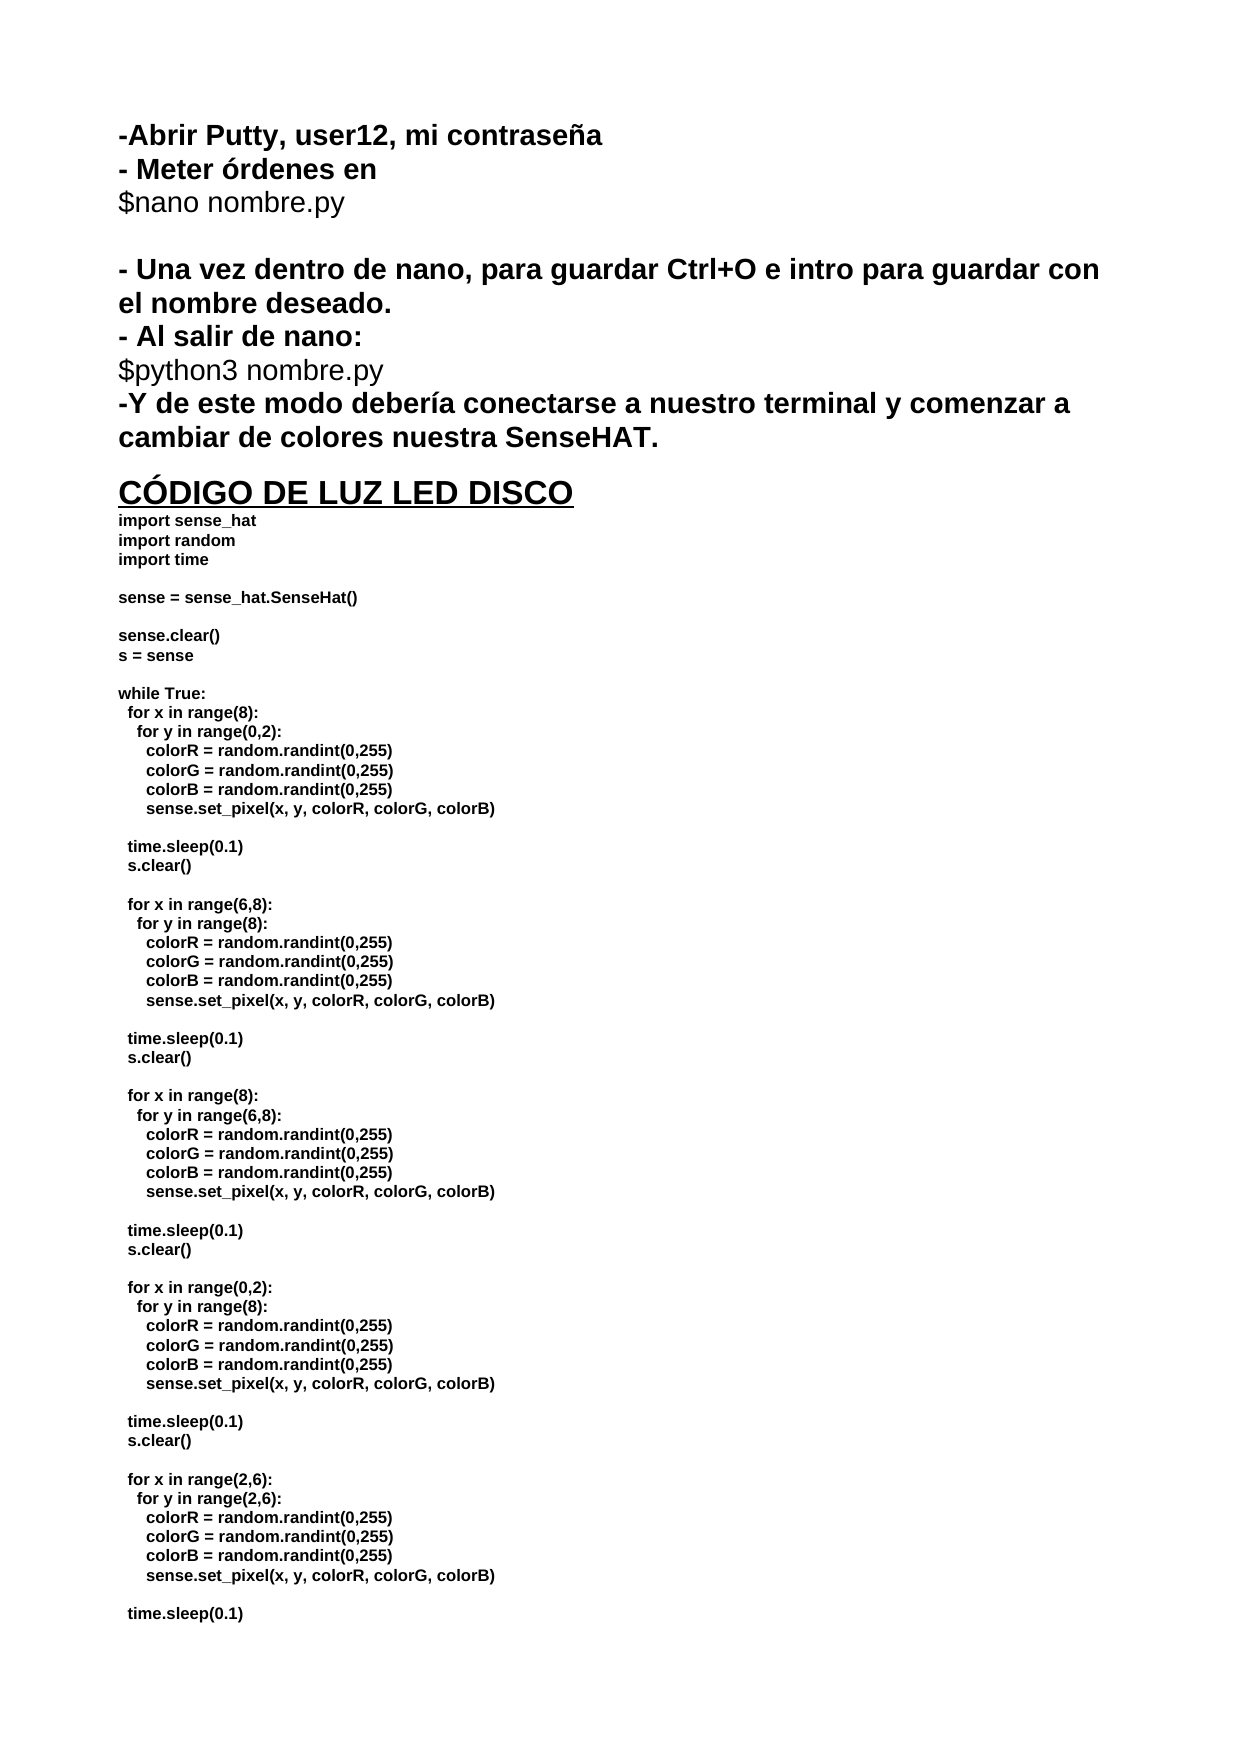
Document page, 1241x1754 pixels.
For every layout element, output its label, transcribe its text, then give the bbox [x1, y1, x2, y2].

text time.sleep(0.1) [118, 1604, 1122, 1623]
text import random [118, 530, 1122, 549]
text colorG = random.randint(0,255) [118, 1335, 1122, 1354]
text $python3 nombre.py [118, 353, 1122, 386]
text s = sense [118, 645, 1122, 664]
text for y in range(6,8): [118, 1105, 1122, 1124]
text for x in range(6,8): [118, 894, 1122, 914]
text colorR = random.randint(0,255) [118, 933, 1122, 952]
text colorB = random.randint(0,255) [118, 779, 1122, 799]
text sense = sense_hat.SenseHat() [118, 588, 1122, 607]
text for x in range(8): [118, 1086, 1122, 1105]
text import time [118, 549, 1122, 569]
text sense.set_pixel(x, y, colorR, colorG, colorB) [118, 1374, 1122, 1393]
text - Una vez dentro de nano, para guardar Ctrl+O e intro para guardar con el nombre deseado. [118, 252, 1122, 319]
text CÓDIGO DE LUZ LED DISCO [118, 473, 1122, 511]
text for y in range(2,6): [118, 1489, 1122, 1508]
text s.clear() [118, 856, 1122, 875]
text time.sleep(0.1) [118, 837, 1122, 856]
text for y in range(8): [118, 914, 1122, 933]
text s.clear() [118, 1048, 1122, 1067]
text s.clear() [118, 1239, 1122, 1259]
text colorG = random.randint(0,255) [118, 760, 1122, 779]
text for y in range(8): [118, 1297, 1122, 1316]
text colorG = random.randint(0,255) [118, 952, 1122, 971]
text for x in range(0,2): [118, 1278, 1122, 1297]
text sense.set_pixel(x, y, colorR, colorG, colorB) [118, 1565, 1122, 1584]
text time.sleep(0.1) [118, 1220, 1122, 1239]
text colorB = random.randint(0,255) [118, 1163, 1122, 1182]
text colorG = random.randint(0,255) [118, 1527, 1122, 1546]
text colorR = random.randint(0,255) [118, 1508, 1122, 1527]
text s.clear() [118, 1431, 1122, 1450]
text $nano nombre.py [118, 185, 1122, 219]
text for x in range(8): [118, 703, 1122, 722]
text colorR = random.randint(0,255) [118, 1316, 1122, 1335]
text for y in range(0,2): [118, 722, 1122, 741]
text time.sleep(0.1) [118, 1029, 1122, 1048]
text sense.clear() [118, 626, 1122, 645]
text sense.set_pixel(x, y, colorR, colorG, colorB) [118, 990, 1122, 1009]
text colorB = random.randint(0,255) [118, 971, 1122, 990]
text - Meter órdenes en [118, 152, 1122, 185]
text colorR = random.randint(0,255) [118, 1124, 1122, 1144]
text -Y de este modo debería conectarse a nuestro terminal y comenzar a cambiar de colores nuestra SenseHAT. [118, 386, 1122, 453]
text colorB = random.randint(0,255) [118, 1354, 1122, 1374]
text -Abrir Putty, user12, mi contraseña [118, 118, 1122, 152]
text sense.set_pixel(x, y, colorR, colorG, colorB) [118, 1182, 1122, 1201]
text sense.set_pixel(x, y, colorR, colorG, colorB) [118, 799, 1122, 818]
text colorB = random.randint(0,255) [118, 1546, 1122, 1565]
text colorR = random.randint(0,255) [118, 741, 1122, 760]
text import sense_hat [118, 511, 1122, 530]
text while True: [118, 684, 1122, 703]
text - Al salir de nano: [118, 319, 1122, 353]
text colorG = random.randint(0,255) [118, 1144, 1122, 1163]
text time.sleep(0.1) [118, 1412, 1122, 1431]
text for x in range(2,6): [118, 1469, 1122, 1489]
